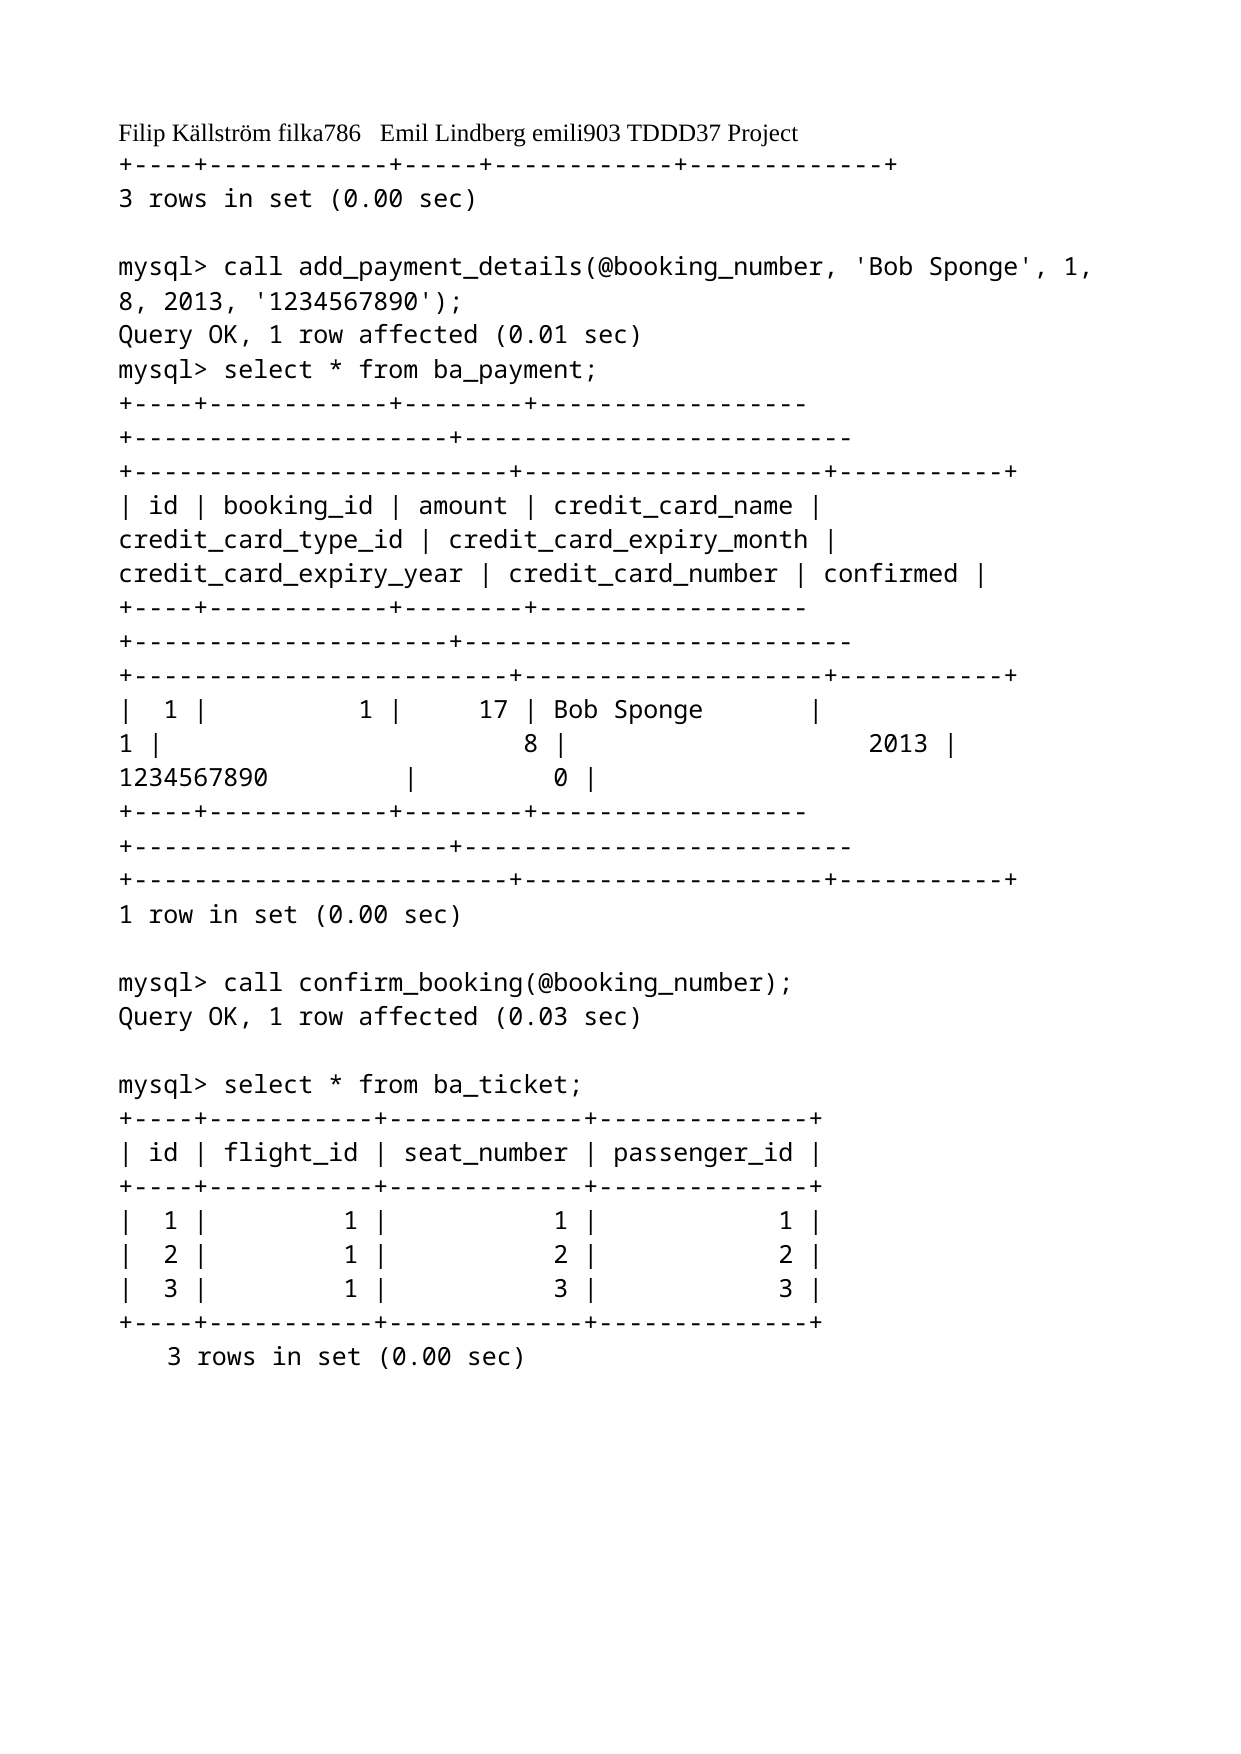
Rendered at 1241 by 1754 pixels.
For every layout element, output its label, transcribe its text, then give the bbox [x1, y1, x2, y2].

text +----+-----------+-------------+--------------+ [118, 1101, 1122, 1135]
text Query OK, 1 row affected (0.01 sec) [118, 317, 1122, 351]
text 1 row in set (0.00 sec) [118, 896, 1122, 930]
text Query OK, 1 row affected (0.03 sec) [118, 998, 1122, 1032]
text mysql> call confirm_booking(@booking_number); [118, 964, 1122, 998]
text 3 rows in set (0.00 sec) [118, 181, 1122, 215]
text +----+------------+--------+------------------+---------------------+--------------------------+-------------------------+--------------------+-----------+ [118, 794, 1122, 896]
text | 3 | 1 | 3 | 3 | [118, 1271, 1122, 1305]
text | 2 | 1 | 2 | 2 | [118, 1237, 1122, 1271]
text | 1 | 1 | 17 | Bob Sponge | 1 | 8 | 2013 | 1234567890 | 0 | [118, 692, 1122, 794]
text +----+------------+-----+------------+-------------+ [118, 147, 1122, 181]
text mysql> select * from ba_ticket; [118, 1067, 1122, 1101]
text +----+-----------+-------------+--------------+ [118, 1169, 1122, 1203]
text | id | booking_id | amount | credit_card_name | credit_card_type_id | credit_card_expiry_month | credit_card_expiry_year | credit_card_number | confirmed | [118, 487, 1122, 590]
text | id | flight_id | seat_number | passenger_id | [118, 1135, 1122, 1169]
text +----+------------+--------+------------------+---------------------+--------------------------+-------------------------+--------------------+-----------+ [118, 385, 1122, 487]
text mysql> select * from ba_payment; [118, 351, 1122, 385]
text +----+------------+--------+------------------+---------------------+--------------------------+-------------------------+--------------------+-----------+ [118, 590, 1122, 692]
text | 1 | 1 | 1 | 1 | [118, 1203, 1122, 1237]
text 3 rows in set (0.00 sec) [167, 1339, 1122, 1373]
text +----+-----------+-------------+--------------+ [118, 1305, 1122, 1339]
text mysql> call add_payment_details(@booking_number, 'Bob Sponge', 1, 8, 2013, '1234567890'); [118, 249, 1122, 317]
